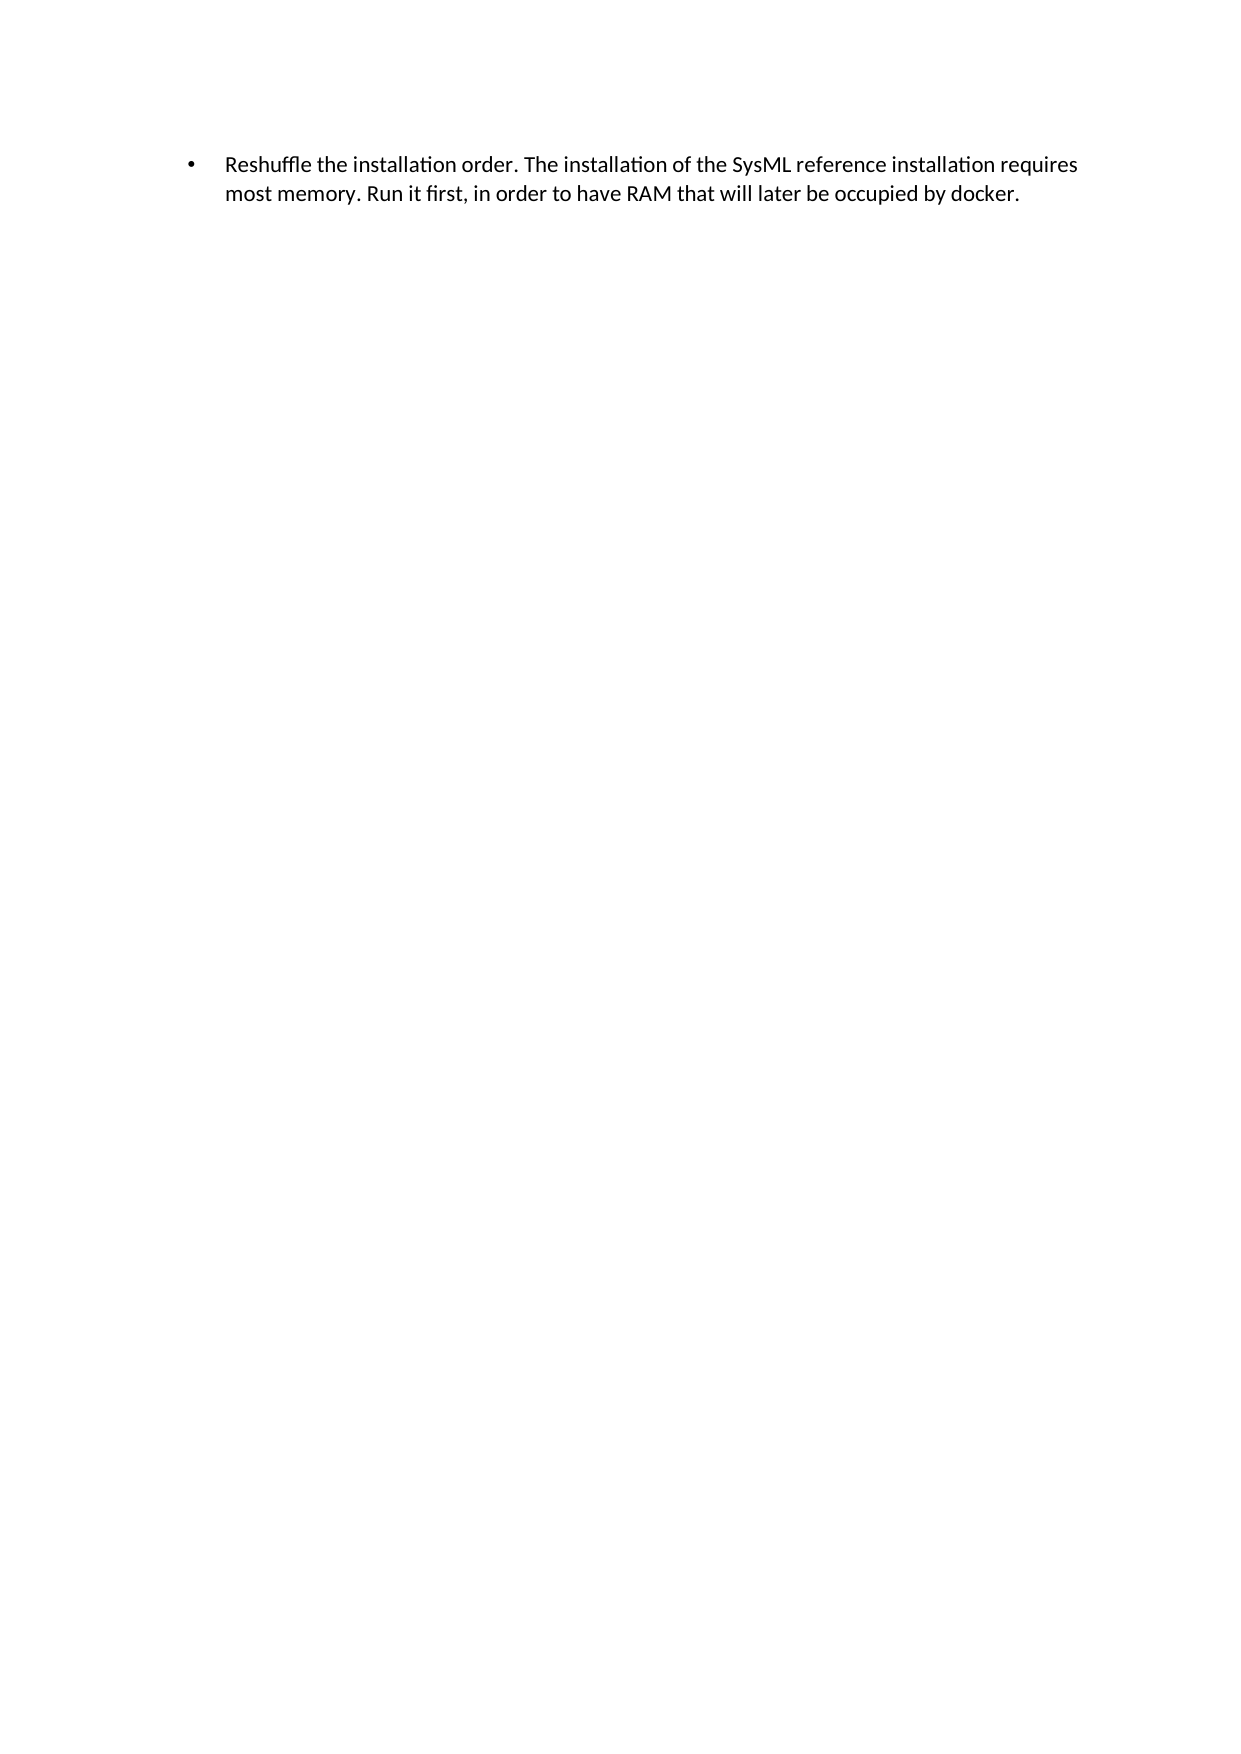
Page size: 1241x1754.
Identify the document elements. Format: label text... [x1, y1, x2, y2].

list Reshuffle the installation order. The installation of the SysML reference installation requires most memory. Run it first, in order to have RAM that will later be occupied by docker. [187, 150, 1090, 208]
